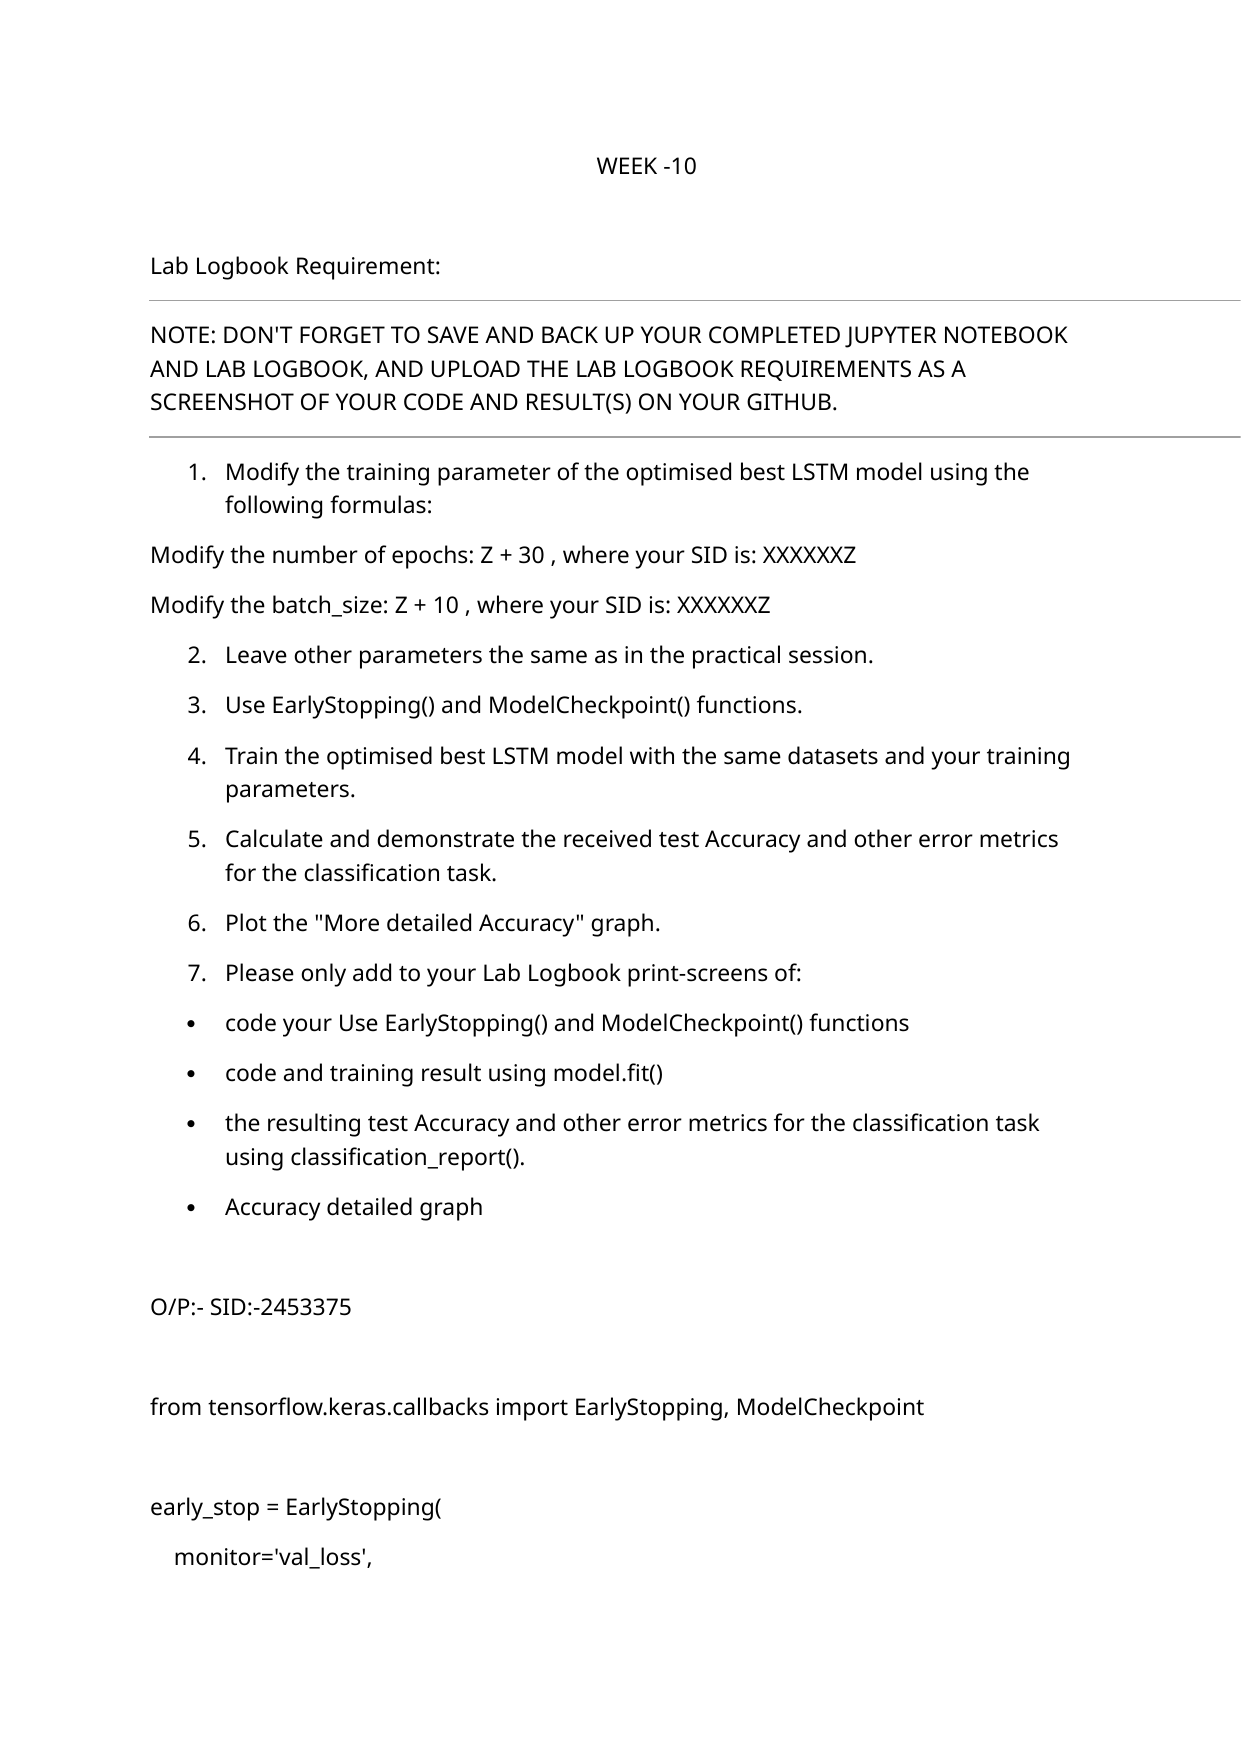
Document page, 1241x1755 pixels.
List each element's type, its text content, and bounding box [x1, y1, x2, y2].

list Plot the "More detailed Accuracy" graph. [187, 907, 1091, 938]
list Modify the training parameter of the optimised best LSTM model using the following formulas: [187, 456, 1091, 520]
list Please only add to your Lab Logbook print-screens of: [187, 957, 1091, 988]
list Accuracy detailed graph [187, 1191, 1091, 1222]
list Calculate and demonstrate the received test Accuracy and other error metrics for the classification task. [187, 823, 1091, 888]
list code and training result using model.fit() [187, 1057, 1091, 1088]
text monitor='val_loss', [150, 1541, 1091, 1573]
text WEEK -10 [150, 150, 1091, 181]
text O/P:- SID:-2453375 [150, 1291, 1091, 1322]
text early_stop = EarlyStopping( [150, 1491, 1091, 1522]
text Lab Logbook Requirement: [150, 250, 1091, 281]
list the resulting test Accuracy and other error metrics for the classification task using classification_report(). [187, 1107, 1091, 1172]
text NOTE: DON'T FORGET TO SAVE AND BACK UP YOUR COMPLETED JUPYTER NOTEBOOK AND LAB LOGBOOK, AND UPLOAD THE LAB LOGBOOK REQUIREMENTS AS A SCREENSHOT OF YOUR CODE AND RESULT(S) ON YOUR GITHUB. [150, 319, 1091, 418]
text from tensorflow.keras.callbacks import EarlyStopping, ModelCheckpoint [150, 1391, 1091, 1422]
list code your Use EarlyStopping() and ModelCheckpoint() functions [187, 1007, 1091, 1038]
list Use EarlyStopping() and ModelCheckpoint() functions. [187, 689, 1091, 721]
text Modify the batch_size: Z + 10 , where your SID is: XXXXXXZ [150, 589, 1091, 621]
list Train the optimised best LSTM model with the same datasets and your training parameters. [187, 739, 1091, 804]
list Leave other parameters the same as in the practical session. [187, 639, 1091, 671]
text Modify the number of epochs: Z + 30 , where your SID is: XXXXXXZ [150, 539, 1091, 570]
